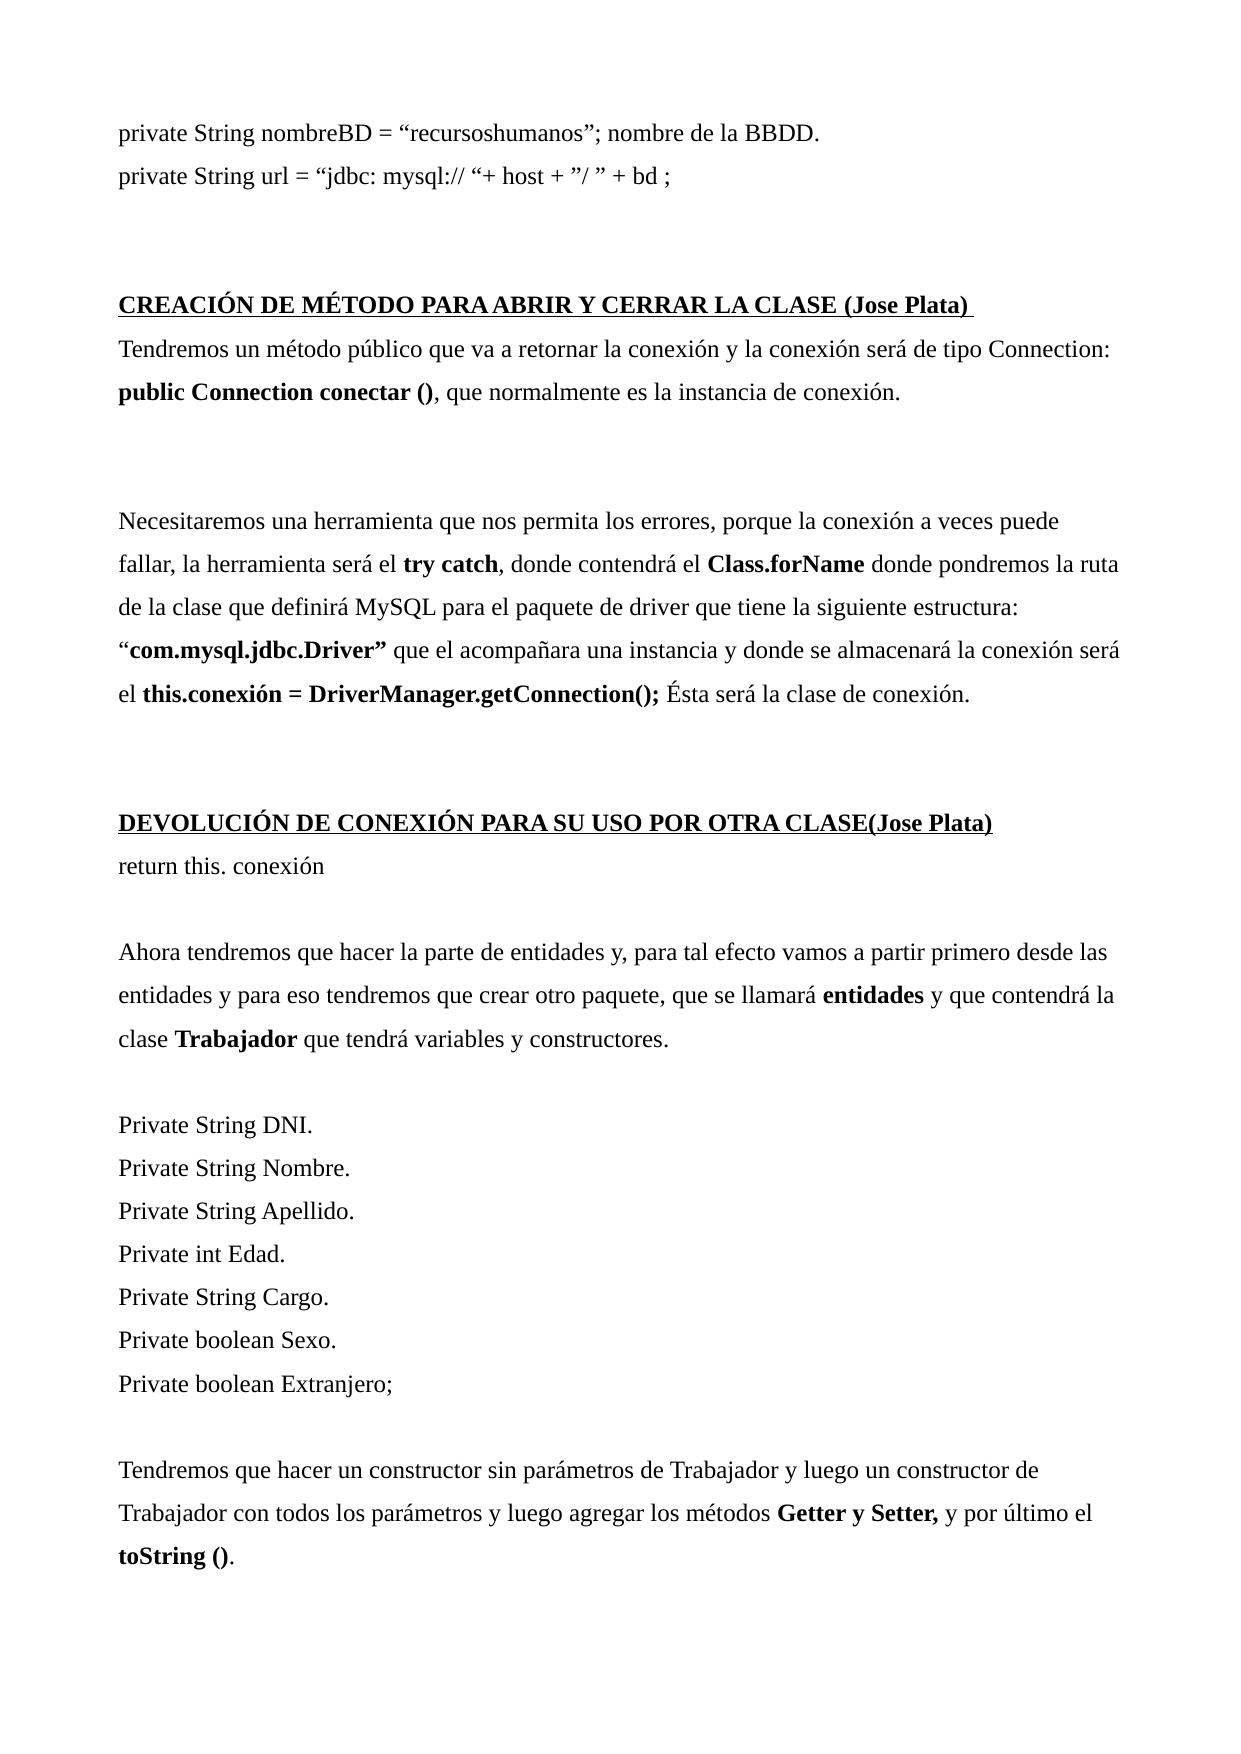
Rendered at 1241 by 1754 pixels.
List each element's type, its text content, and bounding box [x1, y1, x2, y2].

text Private String Apellido. [118, 1196, 1122, 1225]
text private String url = “jdbc: mysql:// “+ host + ”/ ” + bd ; [118, 161, 1122, 190]
text DEVOLUCIÓN DE CONEXIÓN PARA SU USO POR OTRA CLASE(Jose Plata) [118, 808, 1122, 837]
text Tendremos un método público que va a retornar la conexión y la conexión será de tipo Connection: public Connection conectar (), que normalmente es la instancia de conexión. [118, 334, 1122, 406]
text Private boolean Sexo. [118, 1326, 1122, 1354]
text Private int Edad. [118, 1239, 1122, 1268]
text Private String Cargo. [118, 1282, 1122, 1311]
text Private boolean Extranjero; [118, 1369, 1122, 1397]
text CREACIÓN DE MÉTODO PARA ABRIR Y CERRAR LA CLASE (Jose Plata) [118, 291, 1122, 319]
text return this. conexión [118, 851, 1122, 880]
text Tendremos que hacer un constructor sin parámetros de Trabajador y luego un constructor de Trabajador con todos los parámetros y luego agregar los métodos Getter y Setter, y por último el toString (). [118, 1455, 1122, 1570]
text private String nombreBD = “recursoshumanos”; nombre de la BBDD. [118, 118, 1122, 147]
text Private String Nombre. [118, 1153, 1122, 1182]
text Necesitaremos una herramienta que nos permita los errores, porque la conexión a veces puede fallar, la herramienta será el try catch, donde contendrá el Class.forName donde pondremos la ruta de la clase que definirá MySQL para el paquete de driver que tiene la siguiente estructura: “com.mysql.jdbc.Driver” que el acompañara una instancia y donde se almacenará la conexión será el this.conexión = DriverManager.getConnection(); Ésta será la clase de conexión. [118, 506, 1122, 707]
text Ahora tendremos que hacer la parte de entidades y, para tal efecto vamos a partir primero desde las entidades y para eso tendremos que crear otro paquete, que se llamará entidades y que contendrá la clase Trabajador que tendrá variables y constructores. [118, 937, 1122, 1052]
text Private String DNI. [118, 1110, 1122, 1139]
